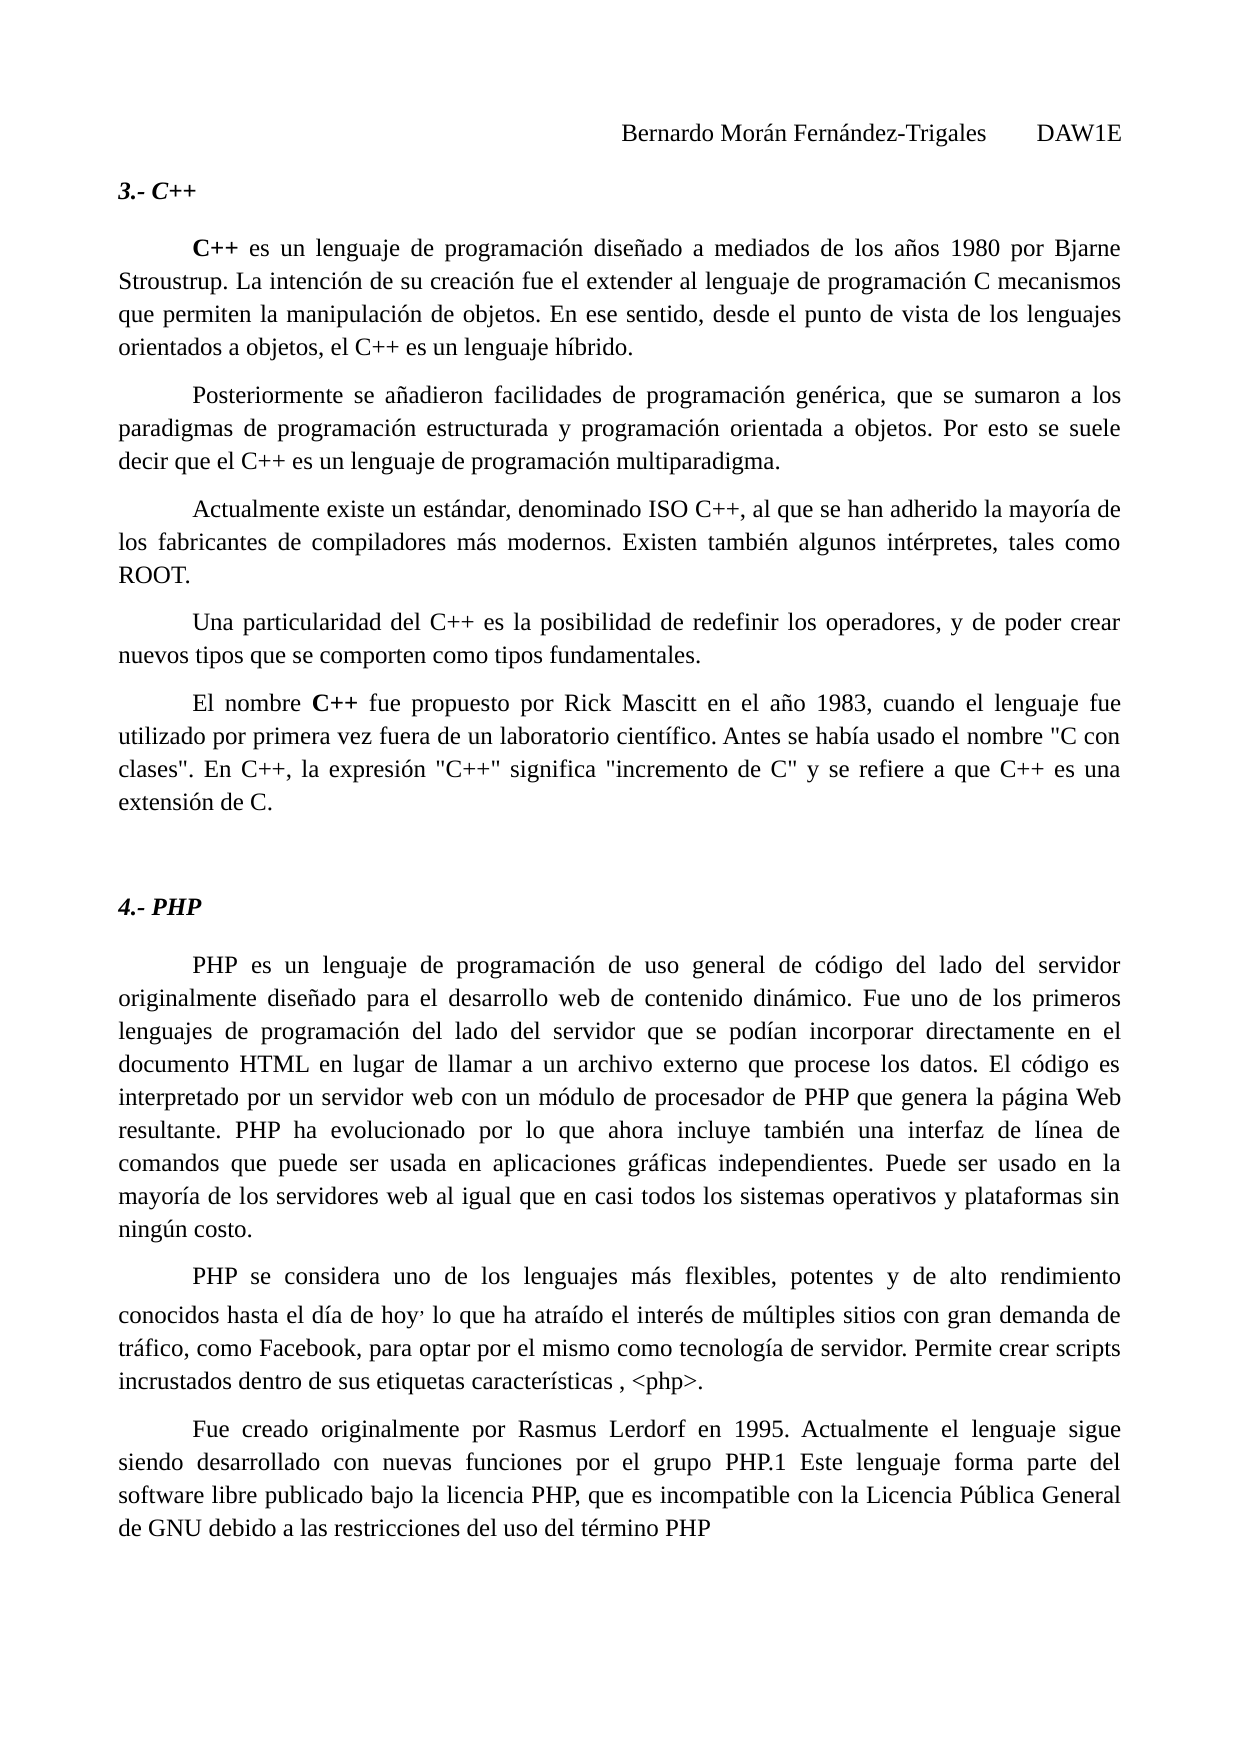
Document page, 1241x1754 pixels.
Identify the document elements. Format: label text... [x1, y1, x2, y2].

text Fue creado originalmente por Rasmus Lerdorf en 1995. Actualmente el lenguaje sigue siendo desarrollado con nuevas funciones por el grupo PHP.1 Este lenguaje forma parte del software libre publicado bajo la licencia PHP, que es incompatible con la Licencia Pública General de GNU debido a las restricciones del uso del término PHP [118, 1414, 1122, 1541]
text Una particularidad del C++ es la posibilidad de redefinir los operadores, y de poder crear nuevos tipos que se comporten como tipos fundamentales. [118, 607, 1122, 669]
text PHP se considera uno de los lenguajes más flexibles, potentes y de alto rendimiento conocidos hasta el día de hoy, lo que ha atraído el interés de múltiples sitios con gran demanda de tráfico, como Facebook, para optar por el mismo como tecnología de servidor. Permite crear scripts incrustados dentro de sus etiquetas características , <php>. [118, 1261, 1122, 1395]
text El nombre C++ fue propuesto por Rick Mascitt en el año 1983, cuando el lenguaje fue utilizado por primera vez fuera de un laboratorio científico. Antes se había usado el nombre "C con clases". En C++, la expresión "C++" significa "incremento de C" y se refiere a que C++ es una extensión de C. [118, 688, 1122, 816]
text 4.- PHP [118, 892, 1122, 921]
text Posteriormente se añadieron facilidades de programación genérica, que se sumaron a los paradigmas de programación estructurada y programación orientada a objetos. Por esto se suele decir que el C++ es un lenguaje de programación multiparadigma. [118, 380, 1122, 475]
text Actualmente existe un estándar, denominado ISO C++, al que se han adherido la mayoría de los fabricantes de compiladores más modernos. Existen también algunos intérpretes, tales como ROOT. [118, 494, 1122, 588]
text PHP es un lenguaje de programación de uso general de código del lado del servidor originalmente diseñado para el desarrollo web de contenido dinámico. Fue uno de los primeros lenguajes de programación del lado del servidor que se podían incorporar directamente en el documento HTML en lugar de llamar a un archivo externo que procese los datos. El código es interpretado por un servidor web con un módulo de procesador de PHP que genera la página Web resultante. PHP ha evolucionado por lo que ahora incluye también una interfaz de línea de comandos que puede ser usada en aplicaciones gráficas independientes. Puede ser usado en la mayoría de los servidores web al igual que en casi todos los sistemas operativos y plataformas sin ningún costo. [118, 950, 1122, 1243]
text C++ es un lenguaje de programación diseñado a mediados de los años 1980 por Bjarne Stroustrup. La intención de su creación fue el extender al lenguaje de programación C mecanismos que permiten la manipulación de objetos. En ese sentido, desde el punto de vista de los lenguajes orientados a objetos, el C++ es un lenguaje híbrido. [118, 233, 1122, 361]
text 3.- C++ [118, 176, 1122, 205]
